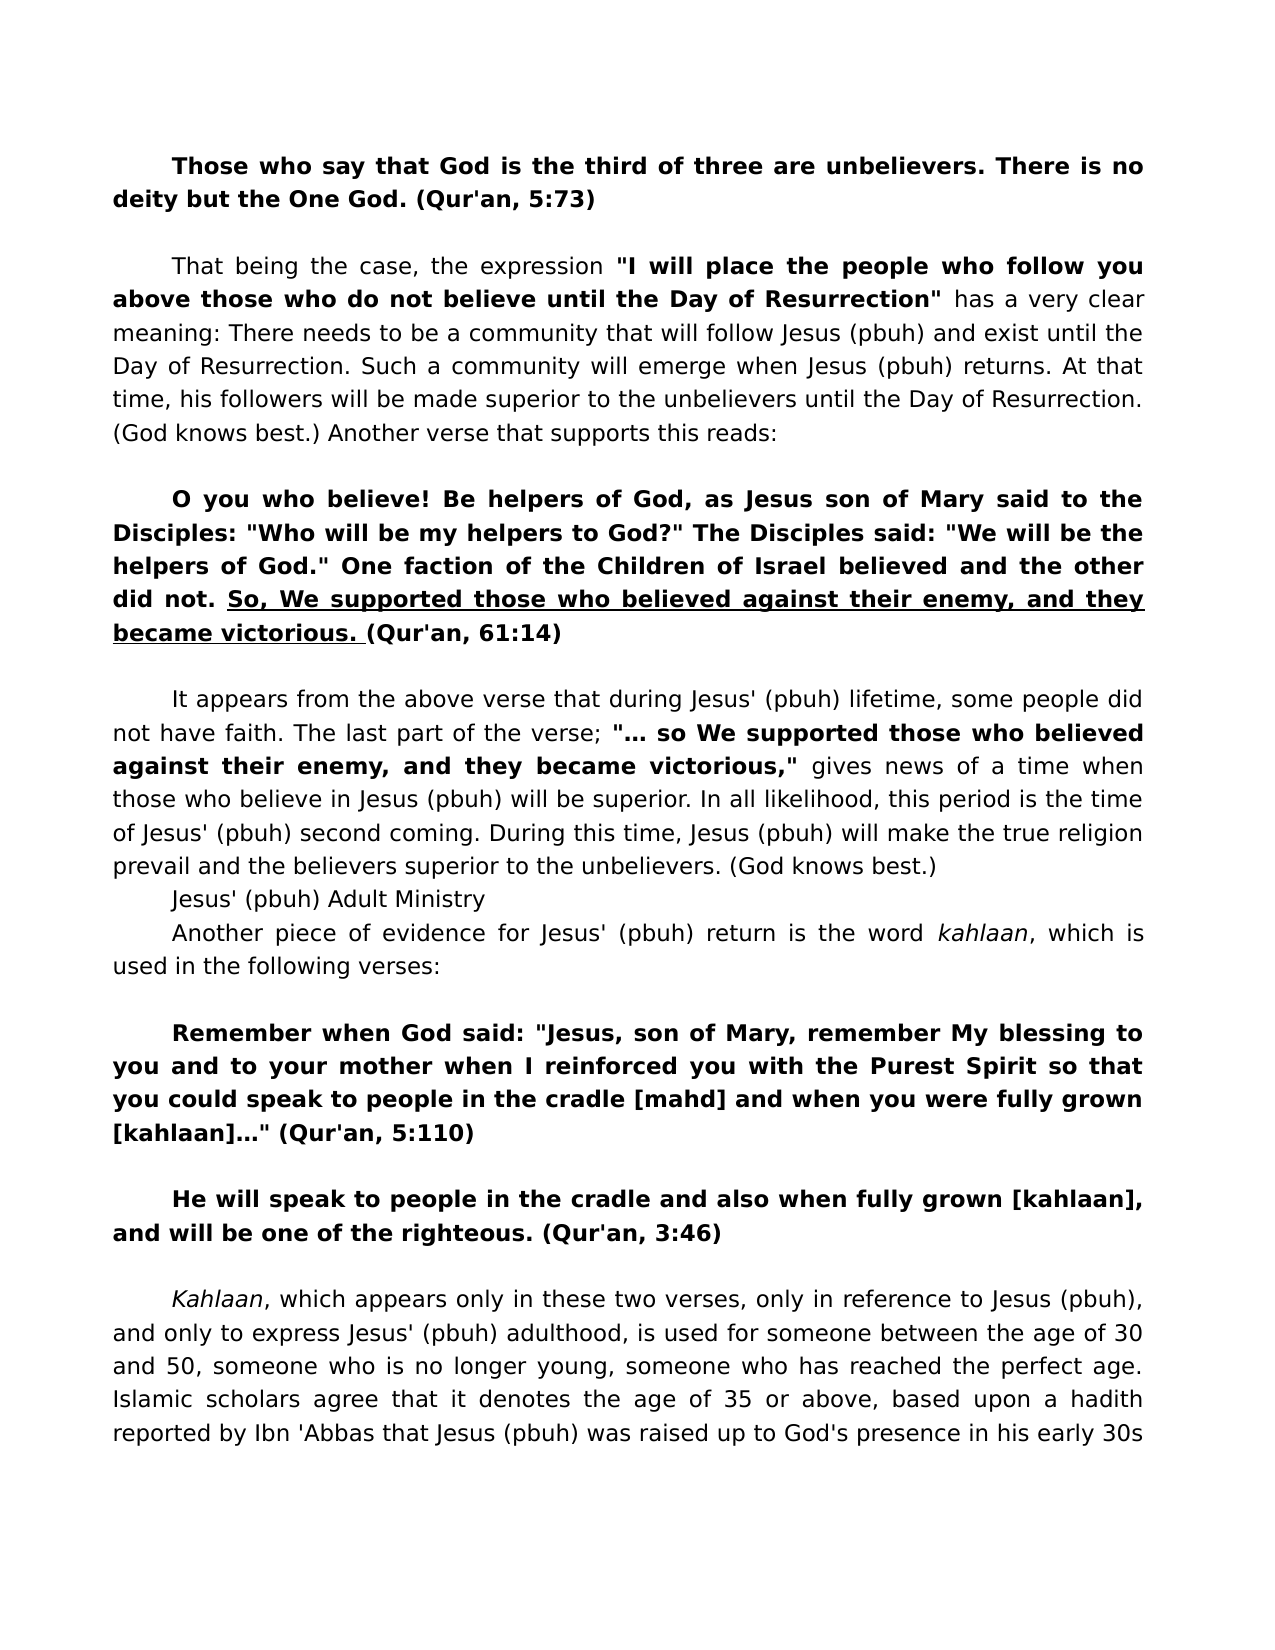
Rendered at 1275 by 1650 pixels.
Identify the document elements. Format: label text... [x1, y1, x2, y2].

text It appears from the above verse that during Jesus' (pbuh) lifetime, some people did not have faith. The last part of the verse; "… so We supported those who believed against their enemy, and they became victorious," gives news of a time when those who believe in Jesus (pbuh) will be superior. In all likelihood, this period is the time of Jesus' (pbuh) second coming. During this time, Jesus (pbuh) will make the true religion prevail and the believers superior to the unbelievers. (God knows best.) [112, 681, 1145, 881]
text He will speak to people in the cradle and also when fully grown [kahlaan], and will be one of the righteous. (Qur'an, 3:46) [112, 1181, 1145, 1248]
text Kahlaan, which appears only in these two verses, only in reference to Jesus (pbuh), and only to express Jesus' (pbuh) adulthood, is used for someone between the age of 30 and 50, someone who is no longer young, someone who has reached the perfect age. Islamic scholars agree that it denotes the age of 35 or above, based upon a hadith reported by Ibn 'Abbas that Jesus (pbuh) was raised up to God's presence in his early 30s [112, 1281, 1145, 1448]
text Those who say that God is the third of three are unbelievers. There is no deity but the One God. (Qur'an, 5:73) [112, 148, 1145, 214]
text Jesus' (pbuh) Adult Ministry [112, 881, 1145, 914]
text Remember when God said: "Jesus, son of Mary, remember My blessing to you and to your mother when I reinforced you with the Purest Spirit so that you could speak to people in the cradle [mahd] and when you were fully grown [kahlaan]…" (Qur'an, 5:110) [112, 1014, 1145, 1148]
text That being the case, the expression "I will place the people who follow you above those who do not believe until the Day of Resurrection" has a very clear meaning: There needs to be a community that will follow Jesus (pbuh) and exist until the Day of Resurrection. Such a community will emerge when Jesus (pbuh) returns. At that time, his followers will be made superior to the unbelievers until the Day of Resurrection. (God knows best.) Another verse that supports this reads: [112, 248, 1145, 448]
text Another piece of evidence for Jesus' (pbuh) return is the word kahlaan, which is used in the following verses: [112, 914, 1145, 981]
text O you who believe! Be helpers of God, as Jesus son of Mary said to the Disciples: "Who will be my helpers to God?" The Disciples said: "We will be the helpers of God." One faction of the Children of Israel believed and the other did not. So, We supported those who believed against their enemy, and they became victorious. (Qur'an, 61:14) [112, 481, 1145, 648]
